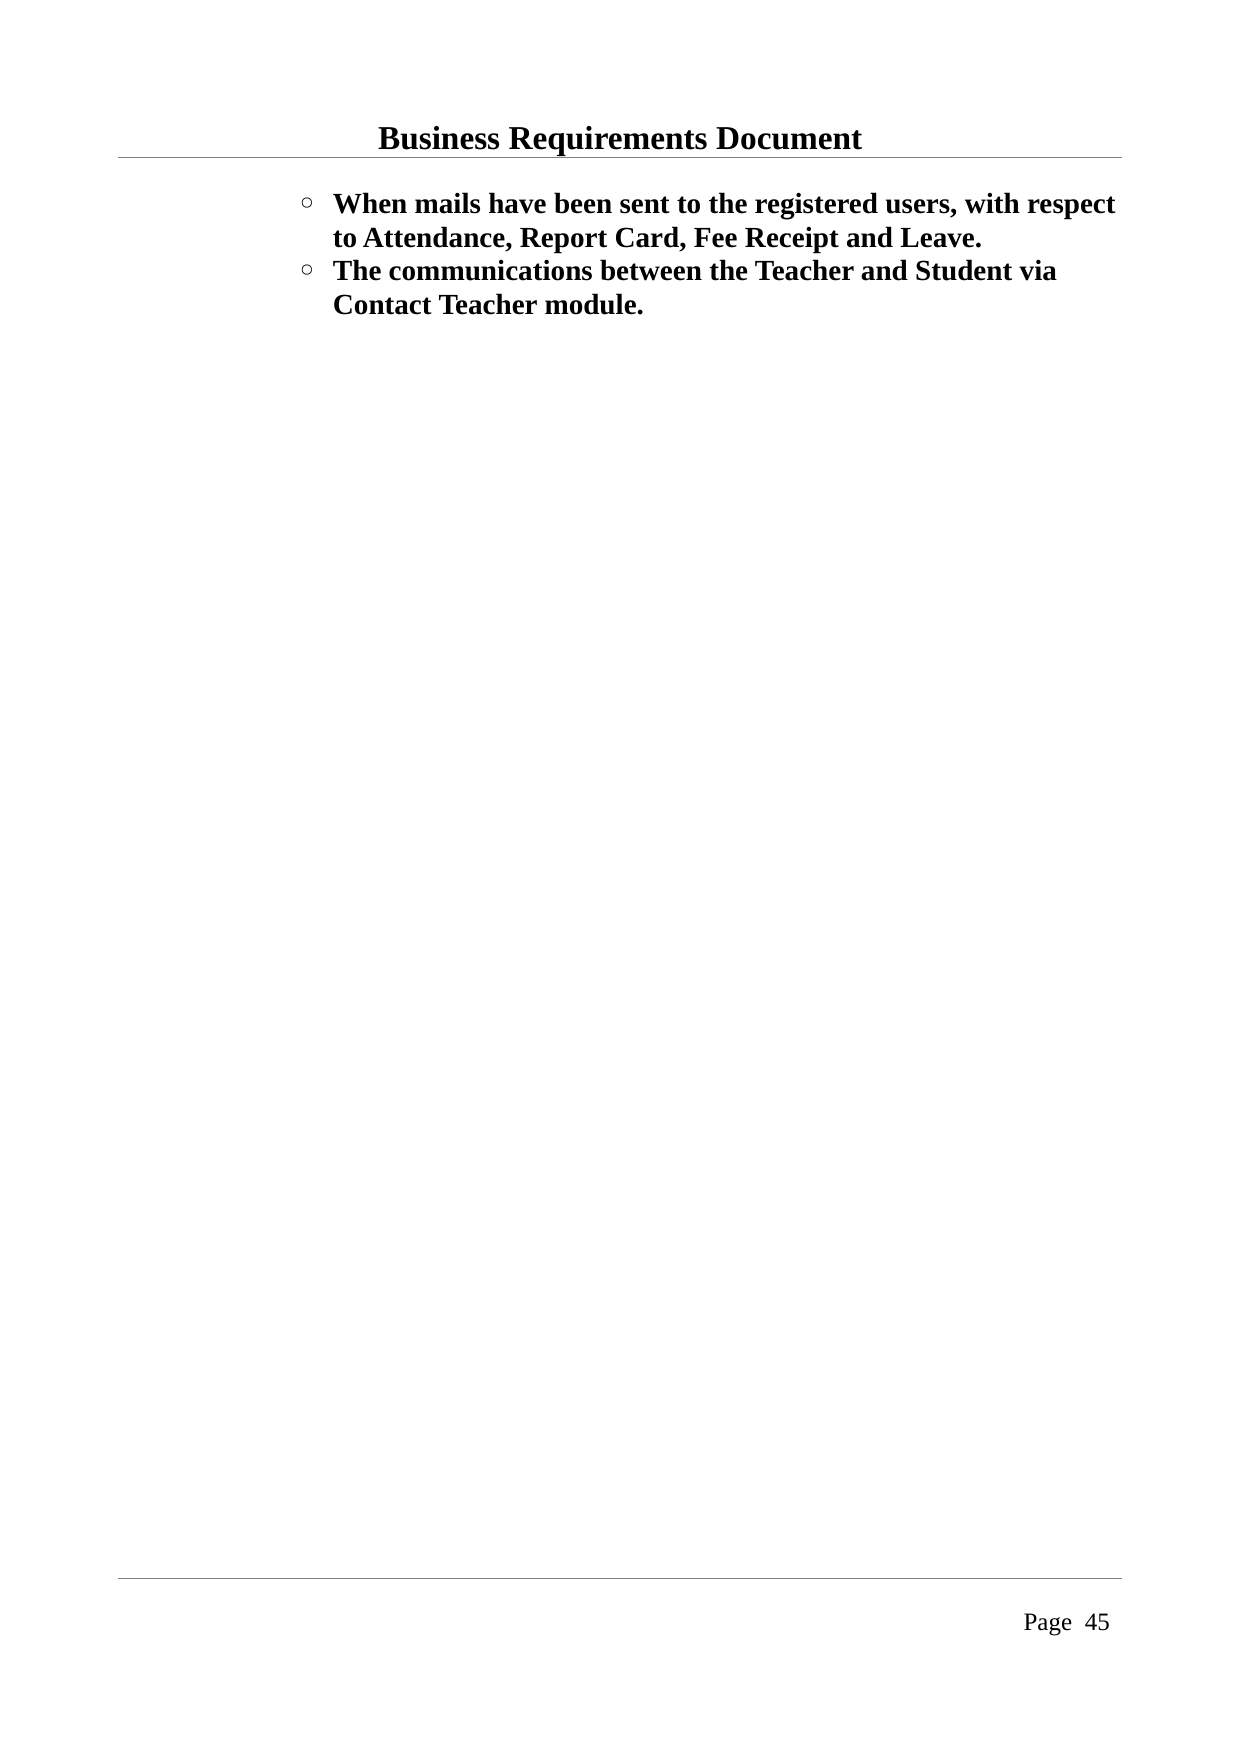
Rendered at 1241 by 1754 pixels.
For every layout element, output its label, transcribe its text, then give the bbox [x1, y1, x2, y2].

list The communications between the Teacher and Student via Contact Teacher module. [295, 253, 1122, 321]
list When mails have been sent to the registered users, with respect to Attendance, Report Card, Fee Receipt and Leave. [295, 186, 1122, 253]
